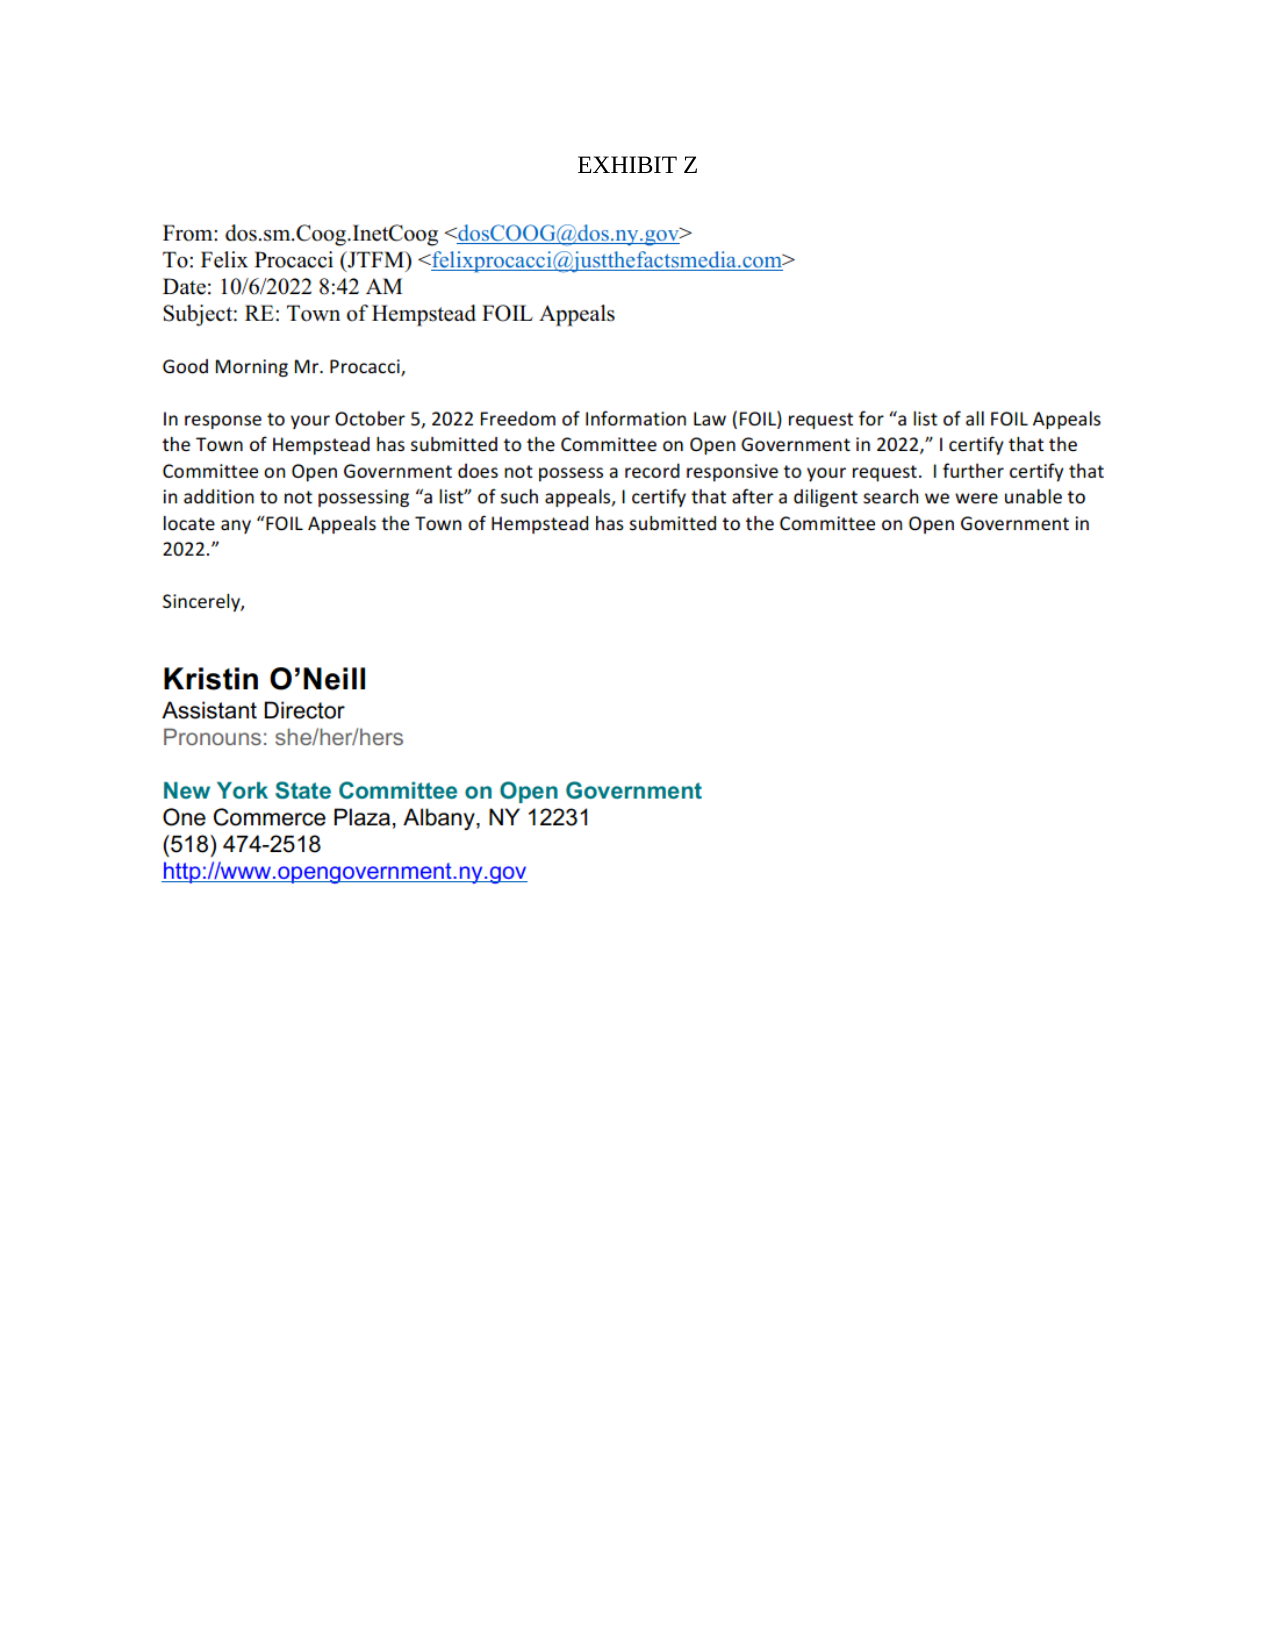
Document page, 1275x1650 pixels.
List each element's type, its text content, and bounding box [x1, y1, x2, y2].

text EXHIBIT Z [150, 150, 1125, 179]
picture [150, 207, 1125, 894]
